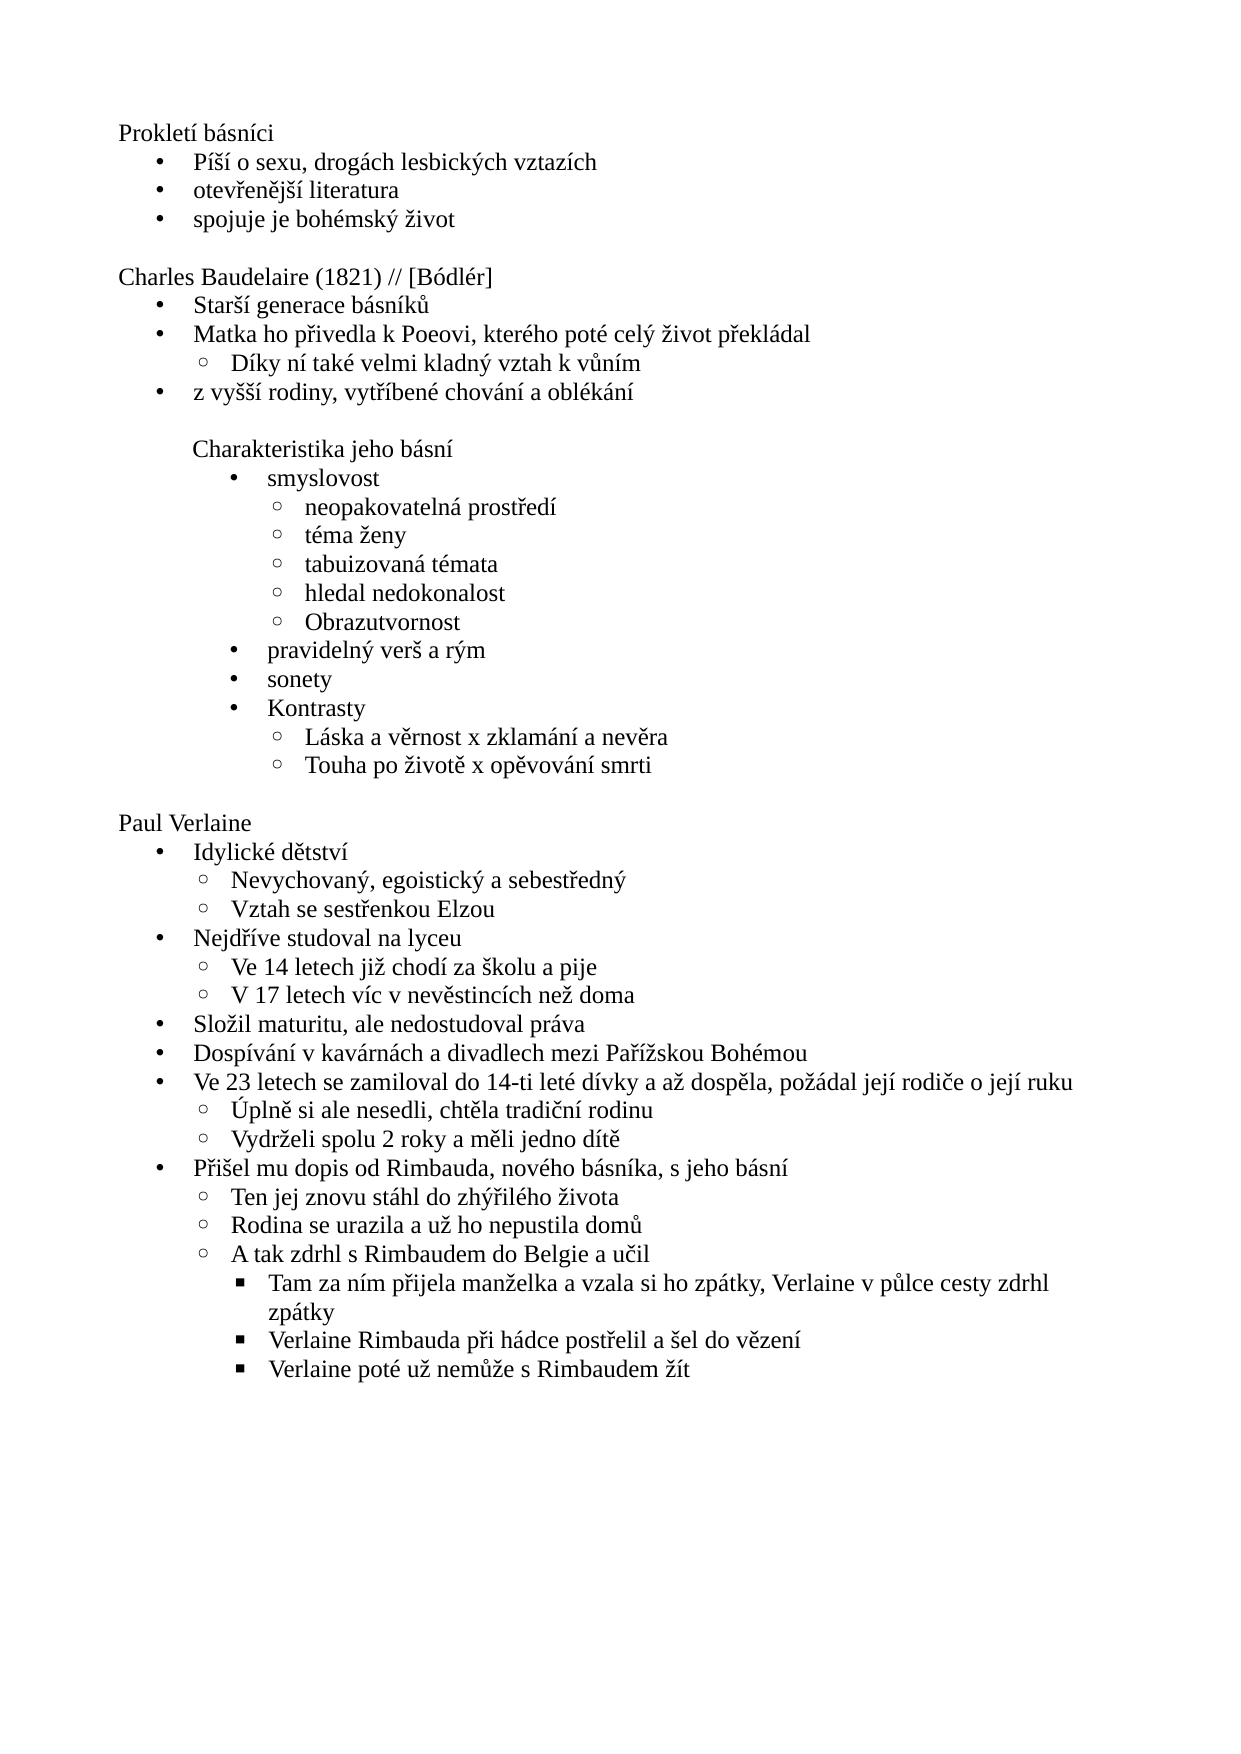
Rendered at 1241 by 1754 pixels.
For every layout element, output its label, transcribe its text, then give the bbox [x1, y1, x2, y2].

list Verlaine poté už nemůže s Rimbaudem žít [231, 1354, 1122, 1383]
list Kontrasty [229, 693, 1122, 722]
list V 17 letech víc v nevěstincích než doma [193, 981, 1122, 1009]
list Vydrželi spolu 2 roky a měli jedno dítě [193, 1124, 1122, 1153]
list téma ženy [267, 521, 1122, 549]
list Idylické dětství [156, 837, 1122, 866]
list Touha po životě x opěvování smrti [267, 751, 1122, 779]
list pravidelný verš a rým [229, 636, 1122, 664]
list Úplně si ale nesedli, chtěla tradiční rodinu [193, 1096, 1122, 1124]
list Rodina se urazila a už ho nepustila domů [193, 1211, 1122, 1239]
list z vyšší rodiny, vytříbené chování a oblékání [156, 377, 1122, 406]
list Píší o sexu, drogách lesbických vztazích [156, 147, 1122, 176]
list neopakovatelná prostředí [267, 492, 1122, 521]
list Obrazutvornost [267, 607, 1122, 636]
text Prokletí básníci [118, 118, 1122, 147]
list A tak zdrhl s Rimbaudem do Belgie a učil [193, 1239, 1122, 1268]
list smyslovost [229, 463, 1122, 492]
list Ve 14 letech již chodí za školu a pije [193, 952, 1122, 981]
list Ve 23 letech se zamiloval do 14-ti leté dívky a až dospěla, požádal její rodiče o její ruku [156, 1067, 1122, 1096]
list Přišel mu dopis od Rimbauda, nového básníka, s jeho básní [156, 1153, 1122, 1182]
list spojuje je bohémský život [156, 204, 1122, 233]
list otevřenější literatura [156, 176, 1122, 204]
list Nevychovaný, egoistický a sebestředný [193, 866, 1122, 894]
list tabuizovaná témata [267, 549, 1122, 578]
text Charakteristika jeho básní [118, 434, 1122, 463]
list hledal nedokonalost [267, 578, 1122, 607]
list Nejdříve studoval na lyceu [156, 923, 1122, 952]
list Verlaine Rimbauda při hádce postřelil a šel do vězení [231, 1326, 1122, 1354]
list Starší generace básníků [156, 291, 1122, 319]
list Vztah se sestřenkou Elzou [193, 894, 1122, 923]
list Ten jej znovu stáhl do zhýřilého života [193, 1182, 1122, 1211]
list Matka ho přivedla k Poeovi, kterého poté celý život překládal [156, 319, 1122, 348]
list Láska a věrnost x zklamání a nevěra [267, 722, 1122, 751]
list Tam za ním přijela manželka a vzala si ho zpátky, Verlaine v půlce cesty zdrhl zpátky [231, 1268, 1122, 1326]
list Dospívání v kavárnách a divadlech mezi Pařížskou Bohémou [156, 1038, 1122, 1067]
text Charles Baudelaire (1821) // [Bódlér] [118, 262, 1122, 291]
list sonety [229, 664, 1122, 693]
list Díky ní také velmi kladný vztah k vůním [193, 348, 1122, 377]
list Složil maturitu, ale nedostudoval práva [156, 1009, 1122, 1038]
text Paul Verlaine [118, 808, 1122, 837]
